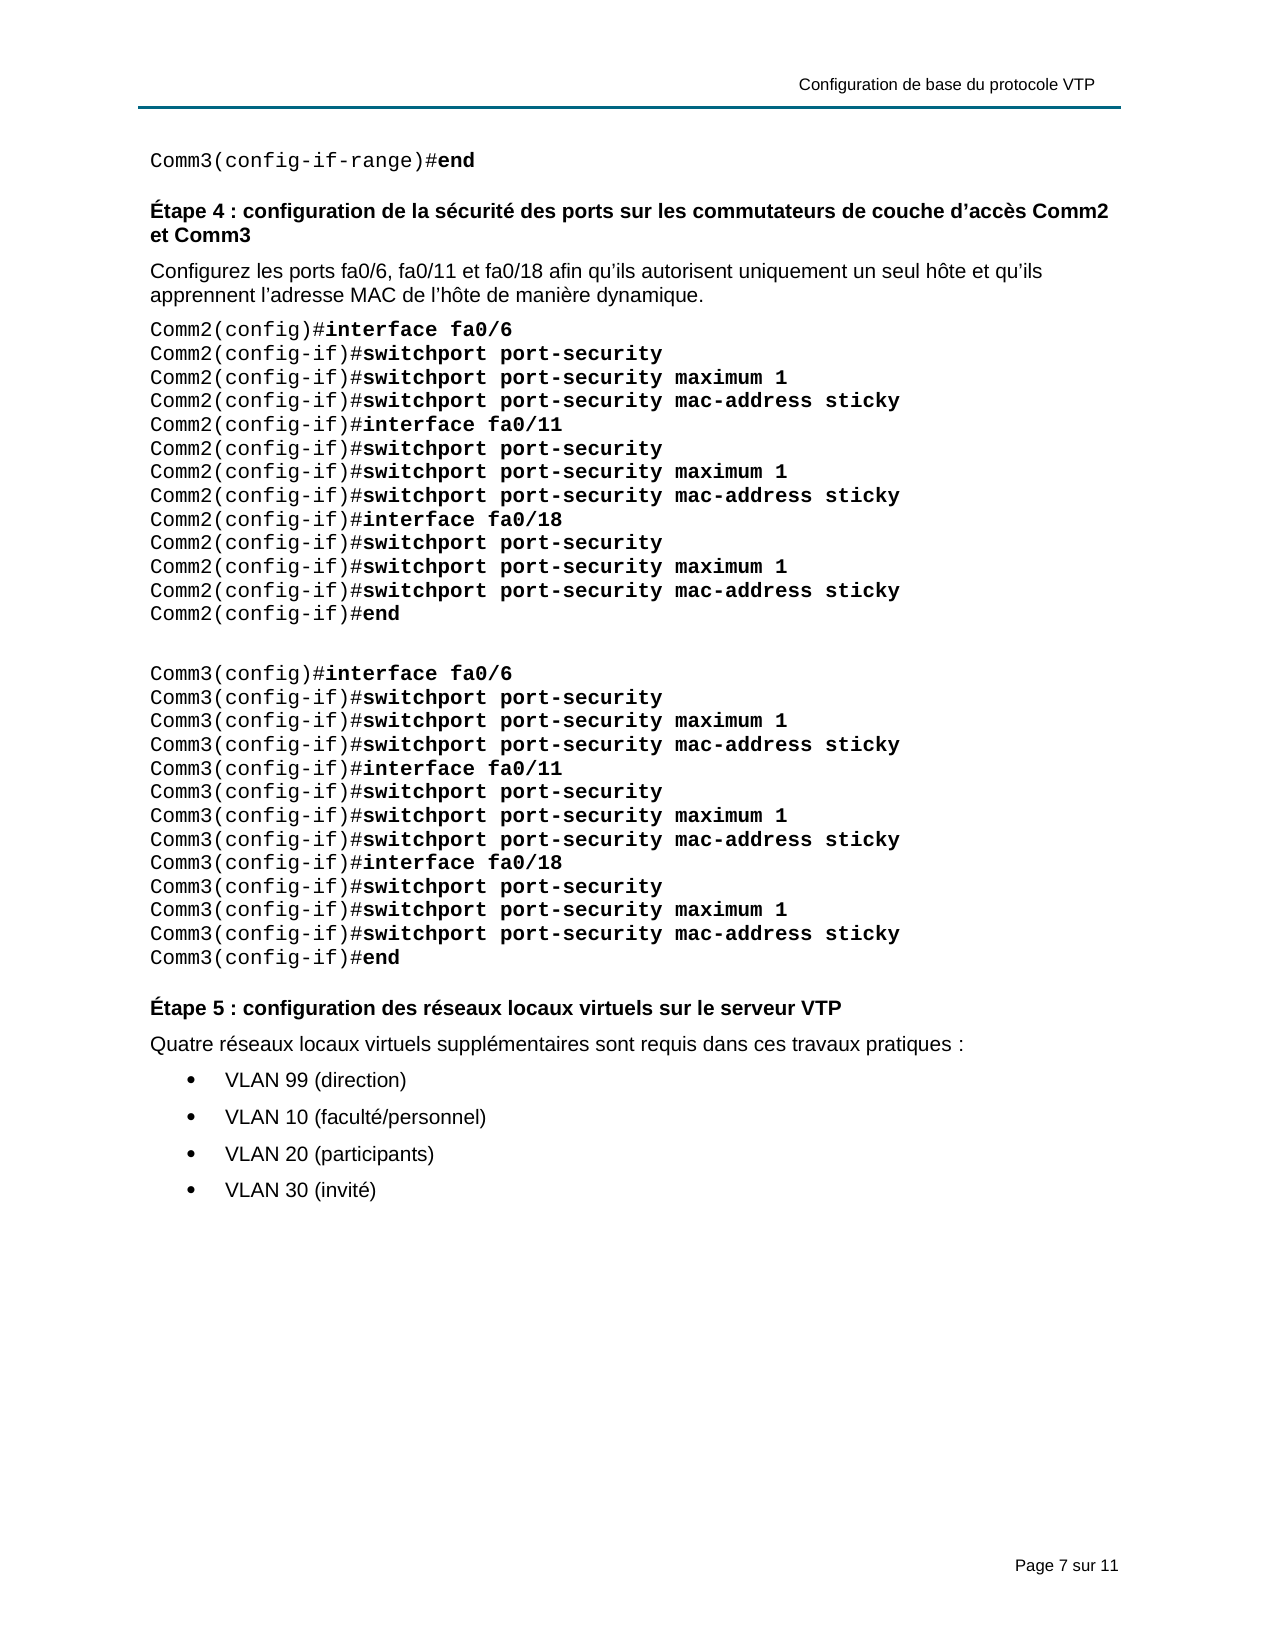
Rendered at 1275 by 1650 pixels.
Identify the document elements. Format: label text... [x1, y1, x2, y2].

text Comm3(config-if)#switchport port-security [150, 876, 1125, 899]
text Comm3(config-if)#interface fa0/18 [150, 852, 1125, 876]
list VLAN 20 (participants) [187, 1141, 1125, 1166]
text Comm2(config-if)#switchport port-security maximum 1 [150, 556, 1125, 579]
text Étape 5 : configuration des réseaux locaux virtuels sur le serveur VTP [150, 995, 1125, 1019]
text Comm3(config-if)#switchport port-security mac-address sticky [150, 923, 1125, 947]
text Comm3(config-if)#switchport port-security [150, 781, 1125, 805]
text Comm3(config-if)#end [150, 947, 1125, 970]
text Comm3(config-if)#switchport port-security mac-address sticky [150, 734, 1125, 758]
list VLAN 10 (faculté/personnel) [187, 1105, 1125, 1129]
text Comm2(config-if)#interface fa0/18 [150, 509, 1125, 532]
text Comm2(config-if)#switchport port-security mac-address sticky [150, 485, 1125, 509]
text Comm3(config)#interface fa0/6 [150, 663, 1125, 687]
text Comm3(config-if)#interface fa0/11 [150, 758, 1125, 781]
text Comm3(config-if)#switchport port-security maximum 1 [150, 805, 1125, 828]
text Comm2(config-if)#switchport port-security mac-address sticky [150, 390, 1125, 414]
text Comm3(config-if-range)#end [150, 150, 1125, 174]
text Comm2(config-if)#switchport port-security maximum 1 [150, 367, 1125, 390]
text Comm2(config-if)#switchport port-security [150, 532, 1125, 556]
text Comm3(config-if)#switchport port-security maximum 1 [150, 710, 1125, 734]
text Étape 4 : configuration de la sécurité des ports sur les commutateurs de couche d’accès Comm2 et Comm3 [150, 199, 1125, 247]
text Comm3(config-if)#switchport port-security [150, 687, 1125, 710]
text Comm2(config-if)#interface fa0/11 [150, 414, 1125, 438]
text Comm3(config-if)#switchport port-security maximum 1 [150, 899, 1125, 923]
text Comm3(config-if)#switchport port-security mac-address sticky [150, 828, 1125, 852]
text Comm2(config-if)#switchport port-security [150, 438, 1125, 461]
text Comm2(config-if)#switchport port-security mac-address sticky [150, 579, 1125, 603]
text Comm2(config-if)#switchport port-security maximum 1 [150, 461, 1125, 485]
text Comm2(config)#interface fa0/6 [150, 319, 1125, 343]
list VLAN 99 (direction) [187, 1068, 1125, 1092]
text Comm2(config-if)#switchport port-security [150, 343, 1125, 367]
text Comm2(config-if)#end [150, 603, 1125, 627]
text Quatre réseaux locaux virtuels supplémentaires sont requis dans ces travaux pratiques : [150, 1032, 1125, 1056]
text Configurez les ports fa0/6, fa0/11 et fa0/18 afin qu’ils autorisent uniquement un seul hôte et qu’ils apprennent l’adresse MAC de l’hôte de manière dynamique. [150, 259, 1125, 307]
list VLAN 30 (invité) [187, 1178, 1125, 1202]
